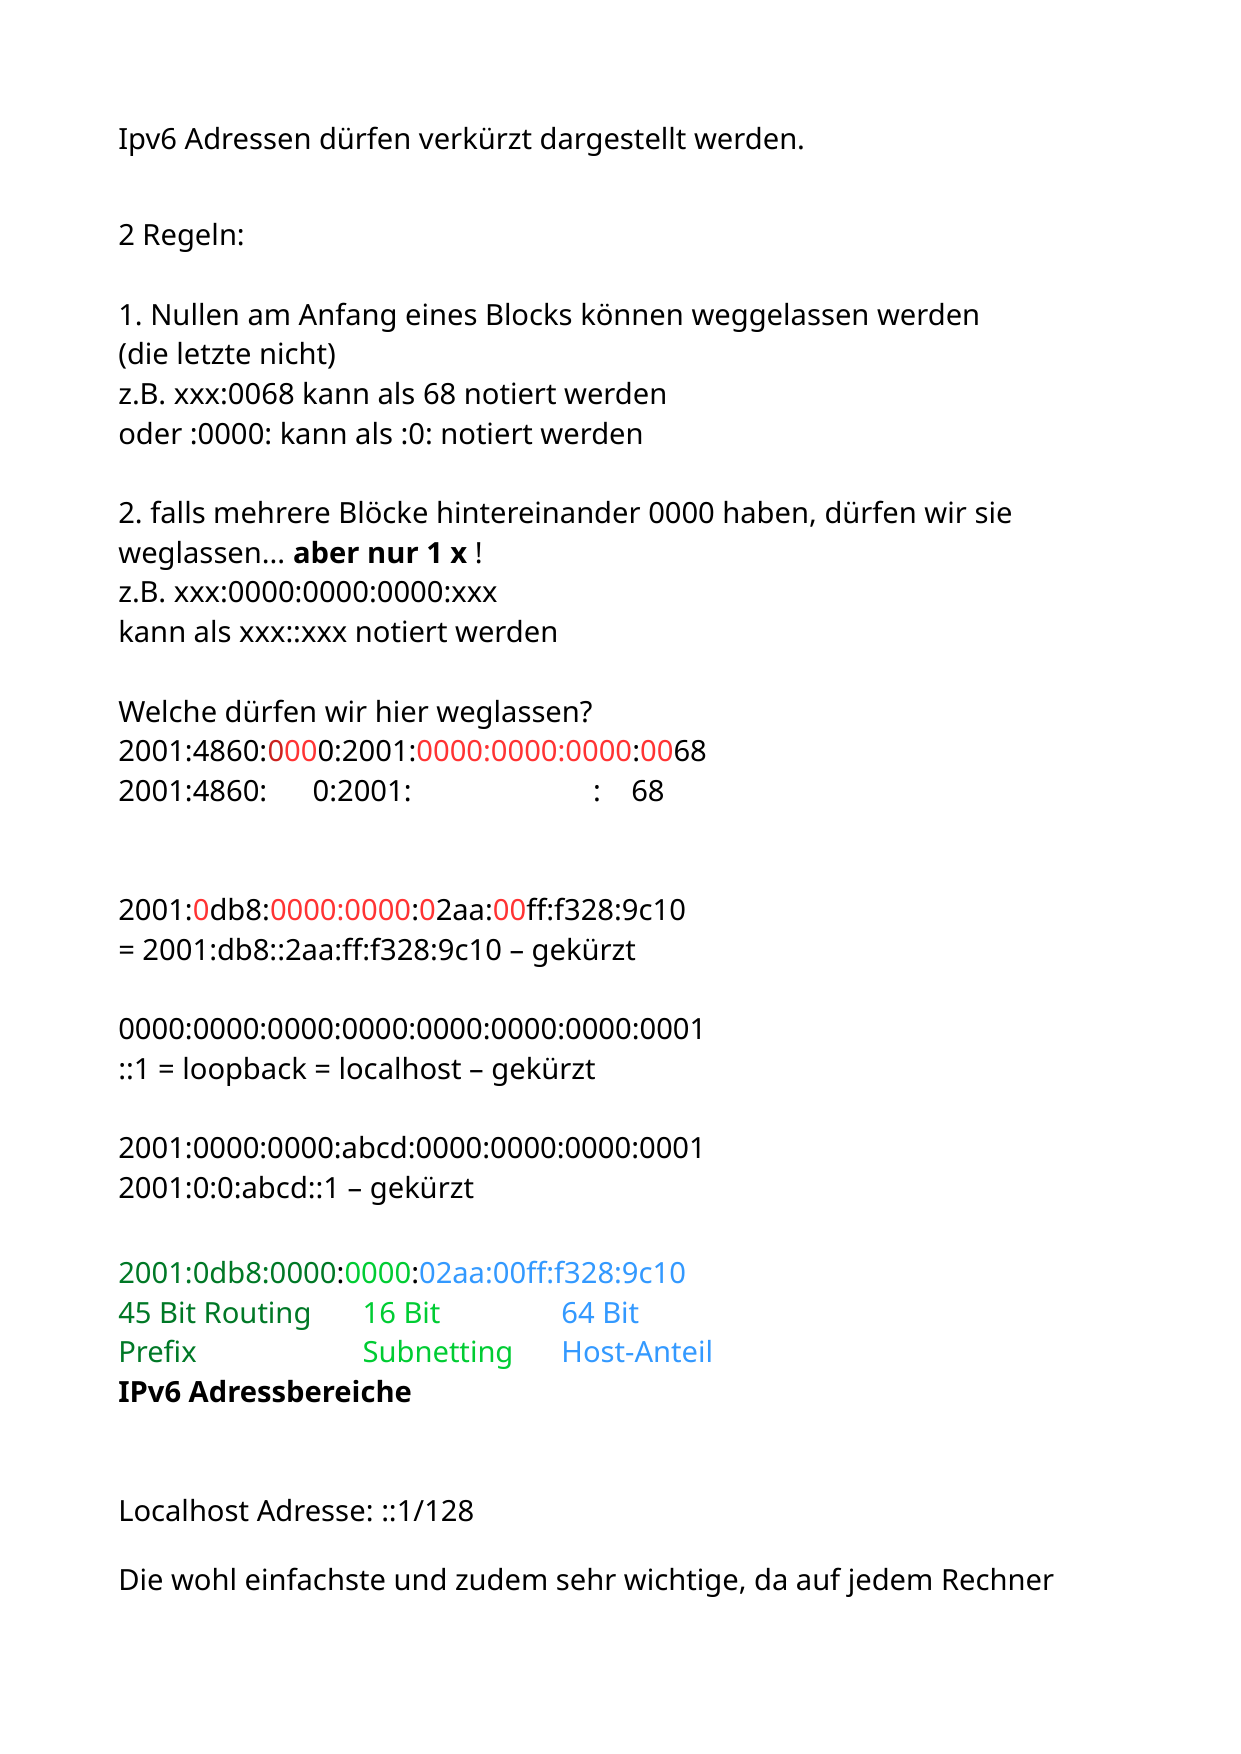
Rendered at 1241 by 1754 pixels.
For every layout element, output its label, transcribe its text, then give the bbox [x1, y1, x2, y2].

text 2 Regeln: 1. Nullen am Anfang eines Blocks können weggelassen werden (die letzte nicht) z.B. xxx:0068 kann als 68 notiert werden oder :0000: kann als :0: notiert werden 2. falls mehrere Blöcke hintereinander 0000 haben, dürfen wir sie weglassen... aber nur 1 x ! z.B. xxx:0000:0000:0000:xxx kann als xxx::xxx notiert werden Welche dürfen wir hier weglassen? 2001:4860:0000:2001:0000:0000:0000:0068 2001:4860: 0:2001: : 68 2001:0db8:0000:0000:02aa:00ff:f328:9c10 = 2001:db8::2aa:ff:f328:9c10 – gekürzt 0000:0000:0000:0000:0000:0000:0000:0001 ::1 = loopback = localhost – gekürzt 2001:0000:0000:abcd:0000:0000:0000:0001 2001:0:0:abcd::1 – gekürzt 2001:0db8:0000:0000:02aa:00ff:f328:9c10 45 Bit Routing 16 Bit 64 Bit Prefix Subnetting Host-Anteil IPv6 Adressbereiche Localhost Adresse: ::1/128 [118, 214, 1122, 1559]
text Ipv6 Adressen dürfen verkürzt dargestellt werden. [118, 118, 1122, 214]
text Die wohl einfachste und zudem sehr wichtige, da auf jedem Rechner [118, 1559, 1122, 1598]
